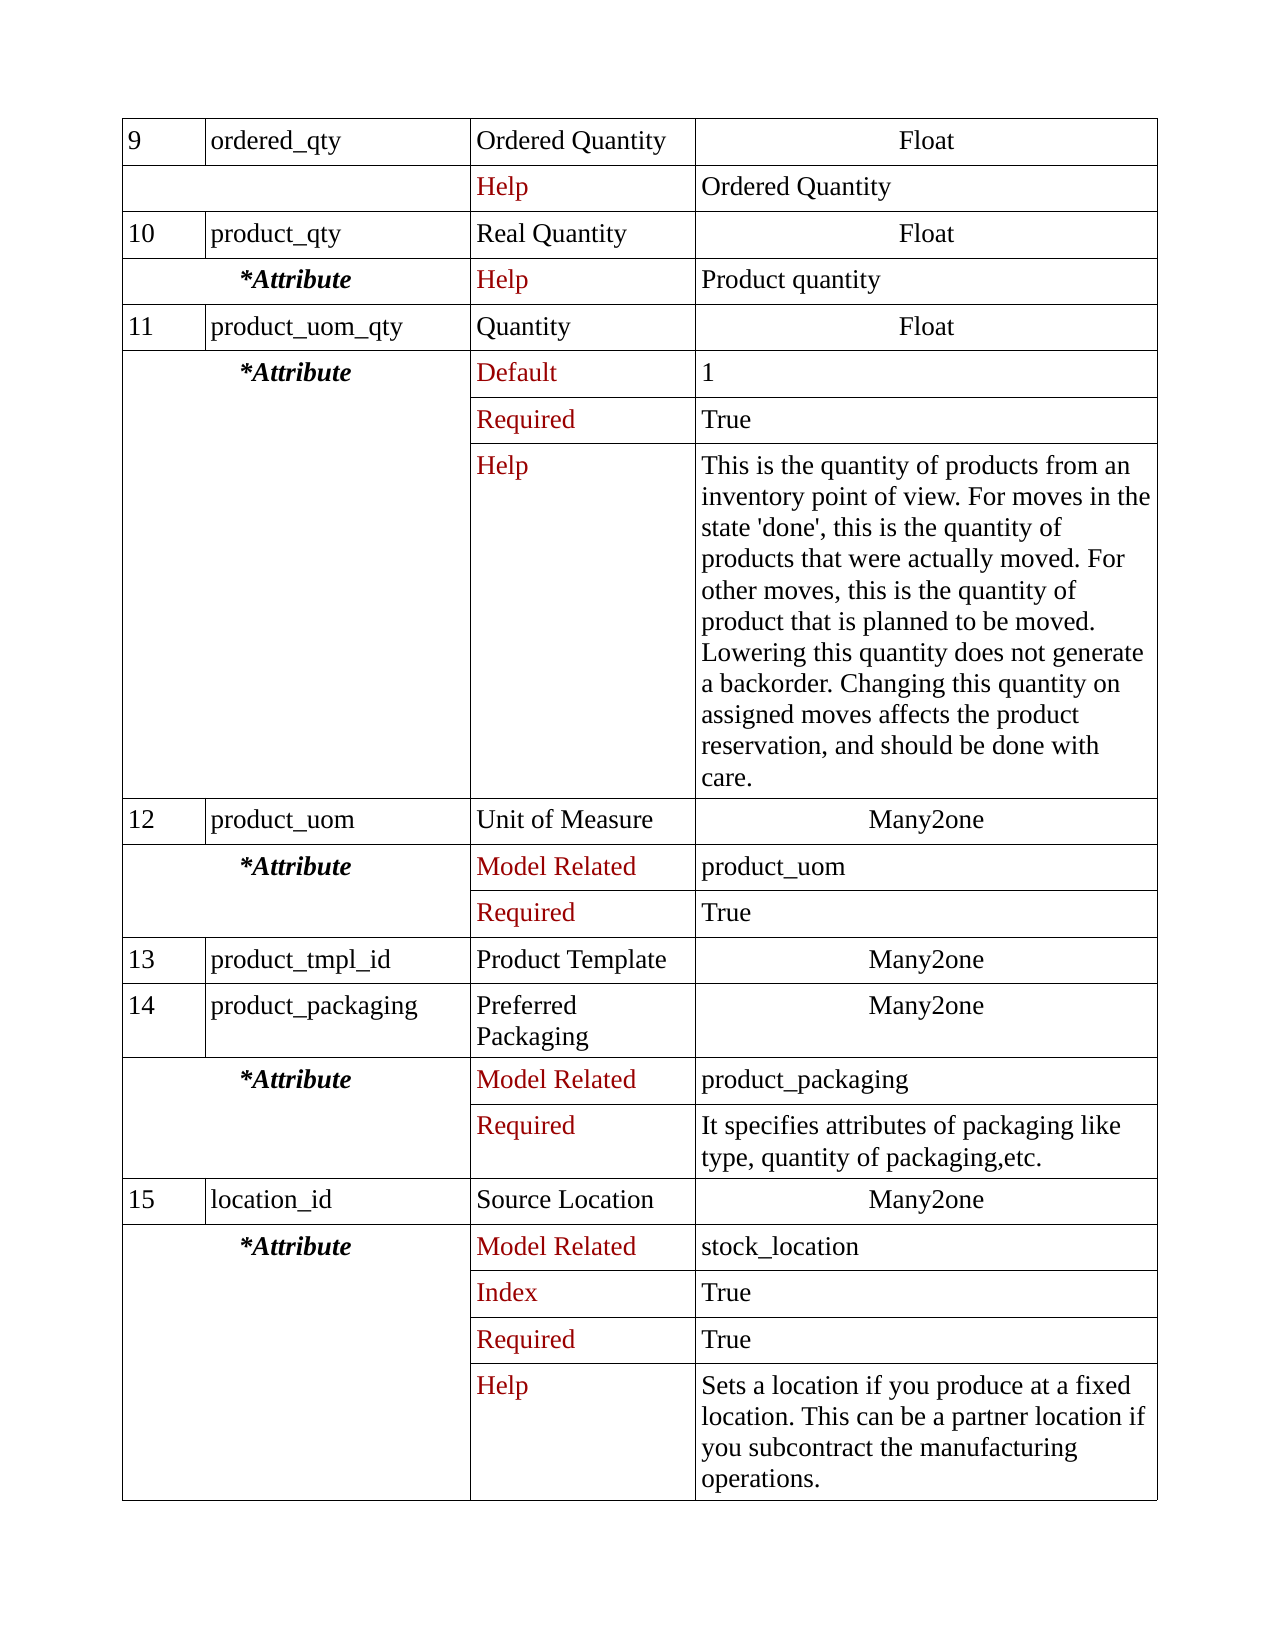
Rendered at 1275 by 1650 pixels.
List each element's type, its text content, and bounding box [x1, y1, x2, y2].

table_cell Real Quantity [471, 212, 695, 257]
table_cell Preferred Packaging [471, 984, 695, 1057]
table_cell Source Location [471, 1179, 695, 1224]
table_cell Product quantity [696, 259, 1157, 304]
table_cell Index [471, 1271, 695, 1317]
table_cell product_tmpl_id [206, 938, 470, 983]
table_cell 12 [123, 799, 205, 844]
table_cell Help [471, 166, 695, 211]
table_cell Many2one [696, 938, 1157, 983]
table_cell Model Related [471, 1058, 695, 1104]
table_cell Model Related [471, 1225, 695, 1270]
table_cell Many2one [696, 799, 1157, 844]
table_cell Required [471, 398, 695, 443]
table_cell 10 [123, 212, 205, 257]
table_cell True [696, 891, 1157, 937]
table_cell Float [696, 212, 1157, 257]
table_cell Many2one [696, 984, 1157, 1057]
table_cell 1 [696, 351, 1157, 397]
table_cell Ordered Quantity [696, 166, 1157, 211]
table_cell 11 [123, 305, 205, 350]
table_cell True [696, 398, 1157, 443]
table_cell product_uom [206, 799, 470, 844]
table_cell 9 [123, 119, 205, 164]
table_cell Model Related [471, 845, 695, 890]
table_cell Float [696, 119, 1157, 164]
table_cell True [696, 1318, 1157, 1363]
table_cell Required [471, 1318, 695, 1363]
table_cell 15 [123, 1179, 205, 1224]
table_cell *Attribute [123, 845, 470, 937]
table_cell ordered_qty [206, 119, 470, 164]
table_cell Many2one [696, 1179, 1157, 1224]
table_cell stock_location [696, 1225, 1157, 1270]
table_cell *Attribute [123, 1058, 470, 1177]
table_cell product_packaging [206, 984, 470, 1057]
table_cell Ordered Quantity [471, 119, 695, 164]
table_cell product_qty [206, 212, 470, 257]
table_cell Quantity [471, 305, 695, 350]
table_cell Float [696, 305, 1157, 350]
table_cell Required [471, 1105, 695, 1177]
table_cell product_uom_qty [206, 305, 470, 350]
table_cell 13 [123, 938, 205, 983]
table_cell Help [471, 1364, 695, 1499]
table_cell *Attribute [123, 1225, 470, 1499]
table_cell Required [471, 891, 695, 937]
table_cell product_packaging [696, 1058, 1157, 1104]
table_cell It specifies attributes of packaging like type, quantity of packaging,etc. [696, 1105, 1157, 1177]
table_cell location_id [206, 1179, 470, 1224]
table_cell Help [471, 444, 695, 797]
table_cell Sets a location if you produce at a fixed location. This can be a partner location if you subcontract the manufacturing operations. [696, 1364, 1157, 1499]
table_cell This is the quantity of products from an inventory point of view. For moves in the state 'done', this is the quantity of products that were actually moved. For other moves, this is the quantity of product that is planned to be moved. Lowering this quantity does not generate a backorder. Changing this quantity on assigned moves affects the product reservation, and should be done with care. [696, 444, 1157, 797]
table_cell Default [471, 351, 695, 397]
table_cell *Attribute [123, 351, 470, 797]
table_cell [123, 166, 470, 211]
table_cell *Attribute [123, 259, 470, 304]
table_cell Unit of Measure [471, 799, 695, 844]
table_cell product_uom [696, 845, 1157, 890]
table_cell Help [471, 259, 695, 304]
table_cell 14 [123, 984, 205, 1057]
table_cell Product Template [471, 938, 695, 983]
table_cell True [696, 1271, 1157, 1317]
